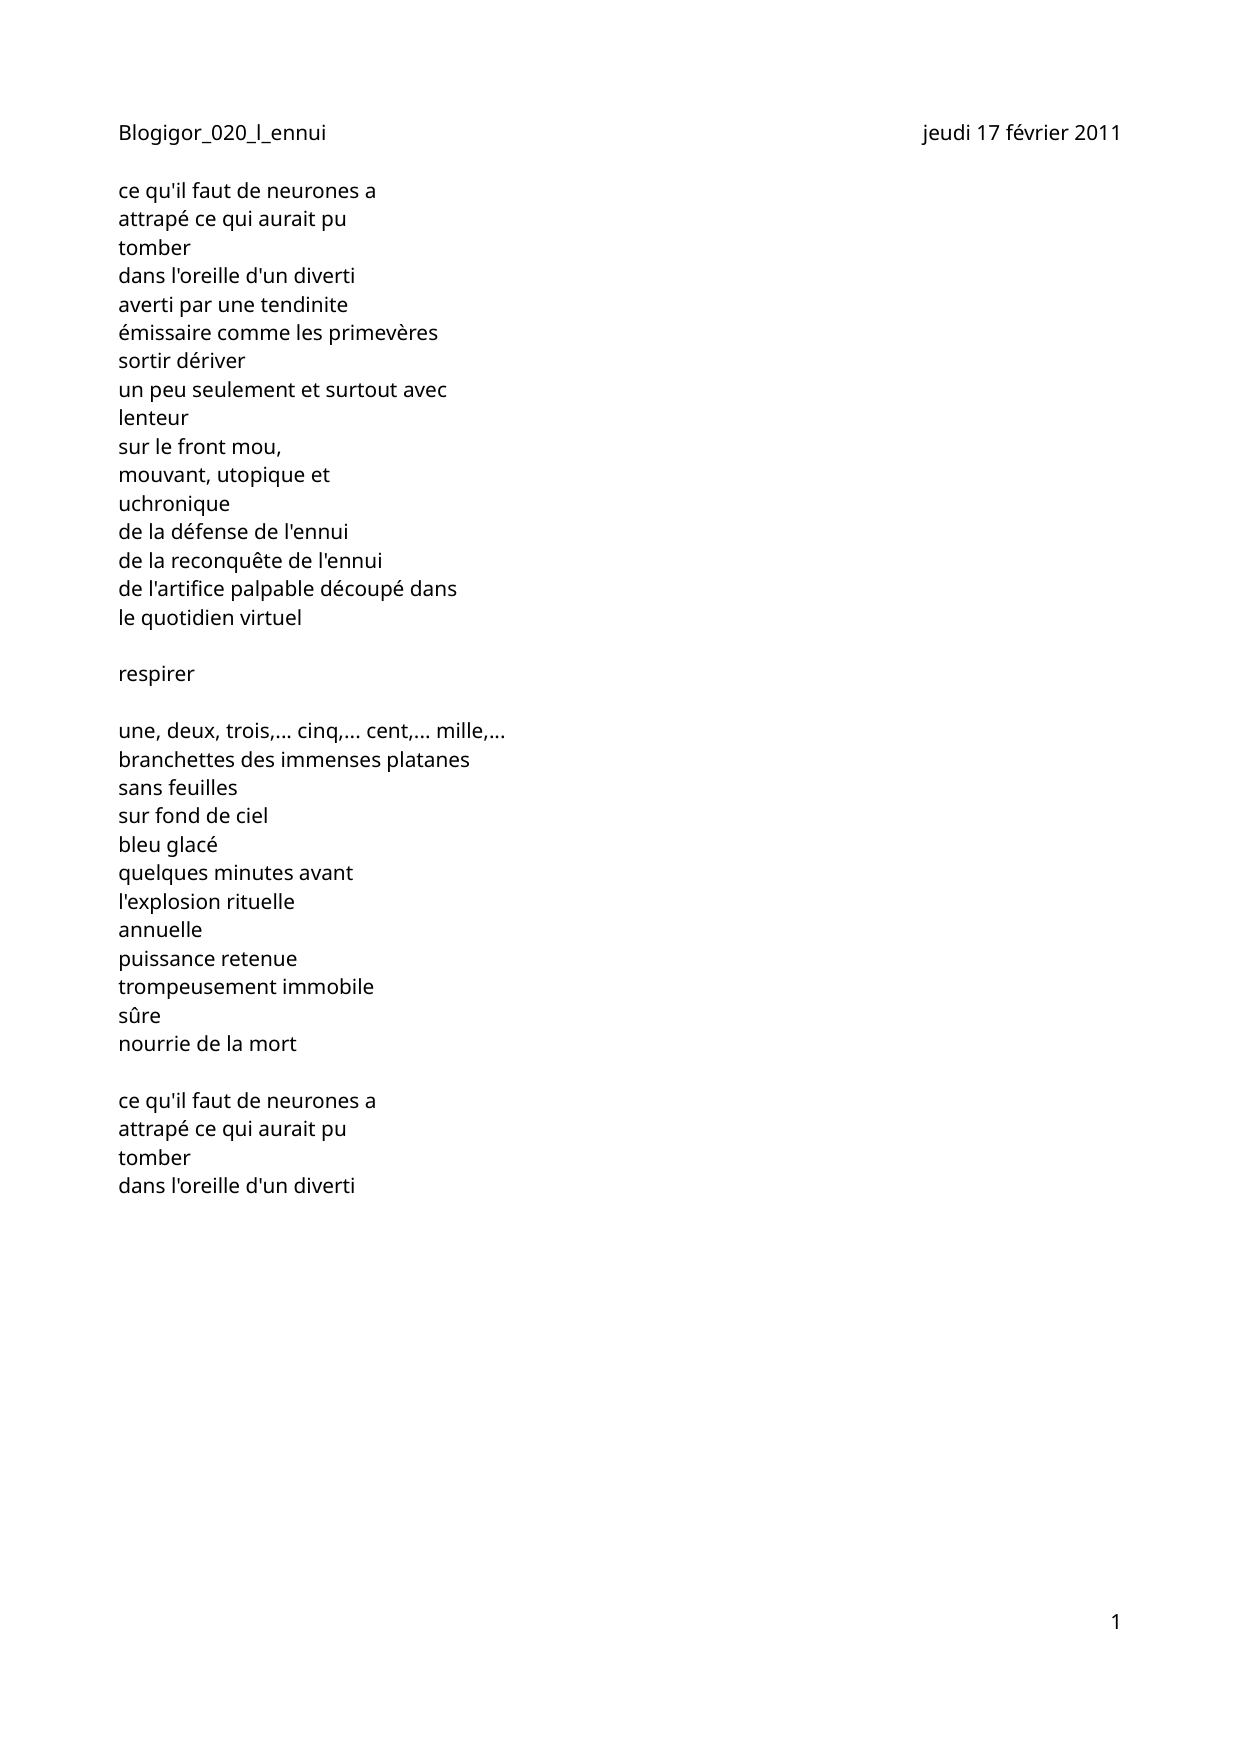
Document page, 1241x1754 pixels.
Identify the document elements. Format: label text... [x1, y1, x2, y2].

text respirer [118, 659, 1122, 688]
text ce qu'il faut de neurones a attrapé ce qui aurait pu tomber dans l'oreille d'un diverti [118, 1086, 1122, 1200]
text une, deux, trois,... cinq,... cent,... mille,... branchettes des immenses platanes sans feuilles sur fond de ciel bleu glacé quelques minutes avant l'explosion rituelle annuelle puissance retenue trompeusement immobile sûre nourrie de la mort [118, 716, 1122, 1058]
text ce qu'il faut de neurones a attrapé ce qui aurait pu tomber dans l'oreille d'un diverti averti par une tendinite émissaire comme les primevères sortir dériver un peu seulement et surtout avec lenteur sur le front mou, mouvant, utopique et uchronique de la défense de l'ennui de la reconquête de l'ennui de l'artifice palpable découpé dans le quotidien virtuel [118, 176, 1122, 631]
